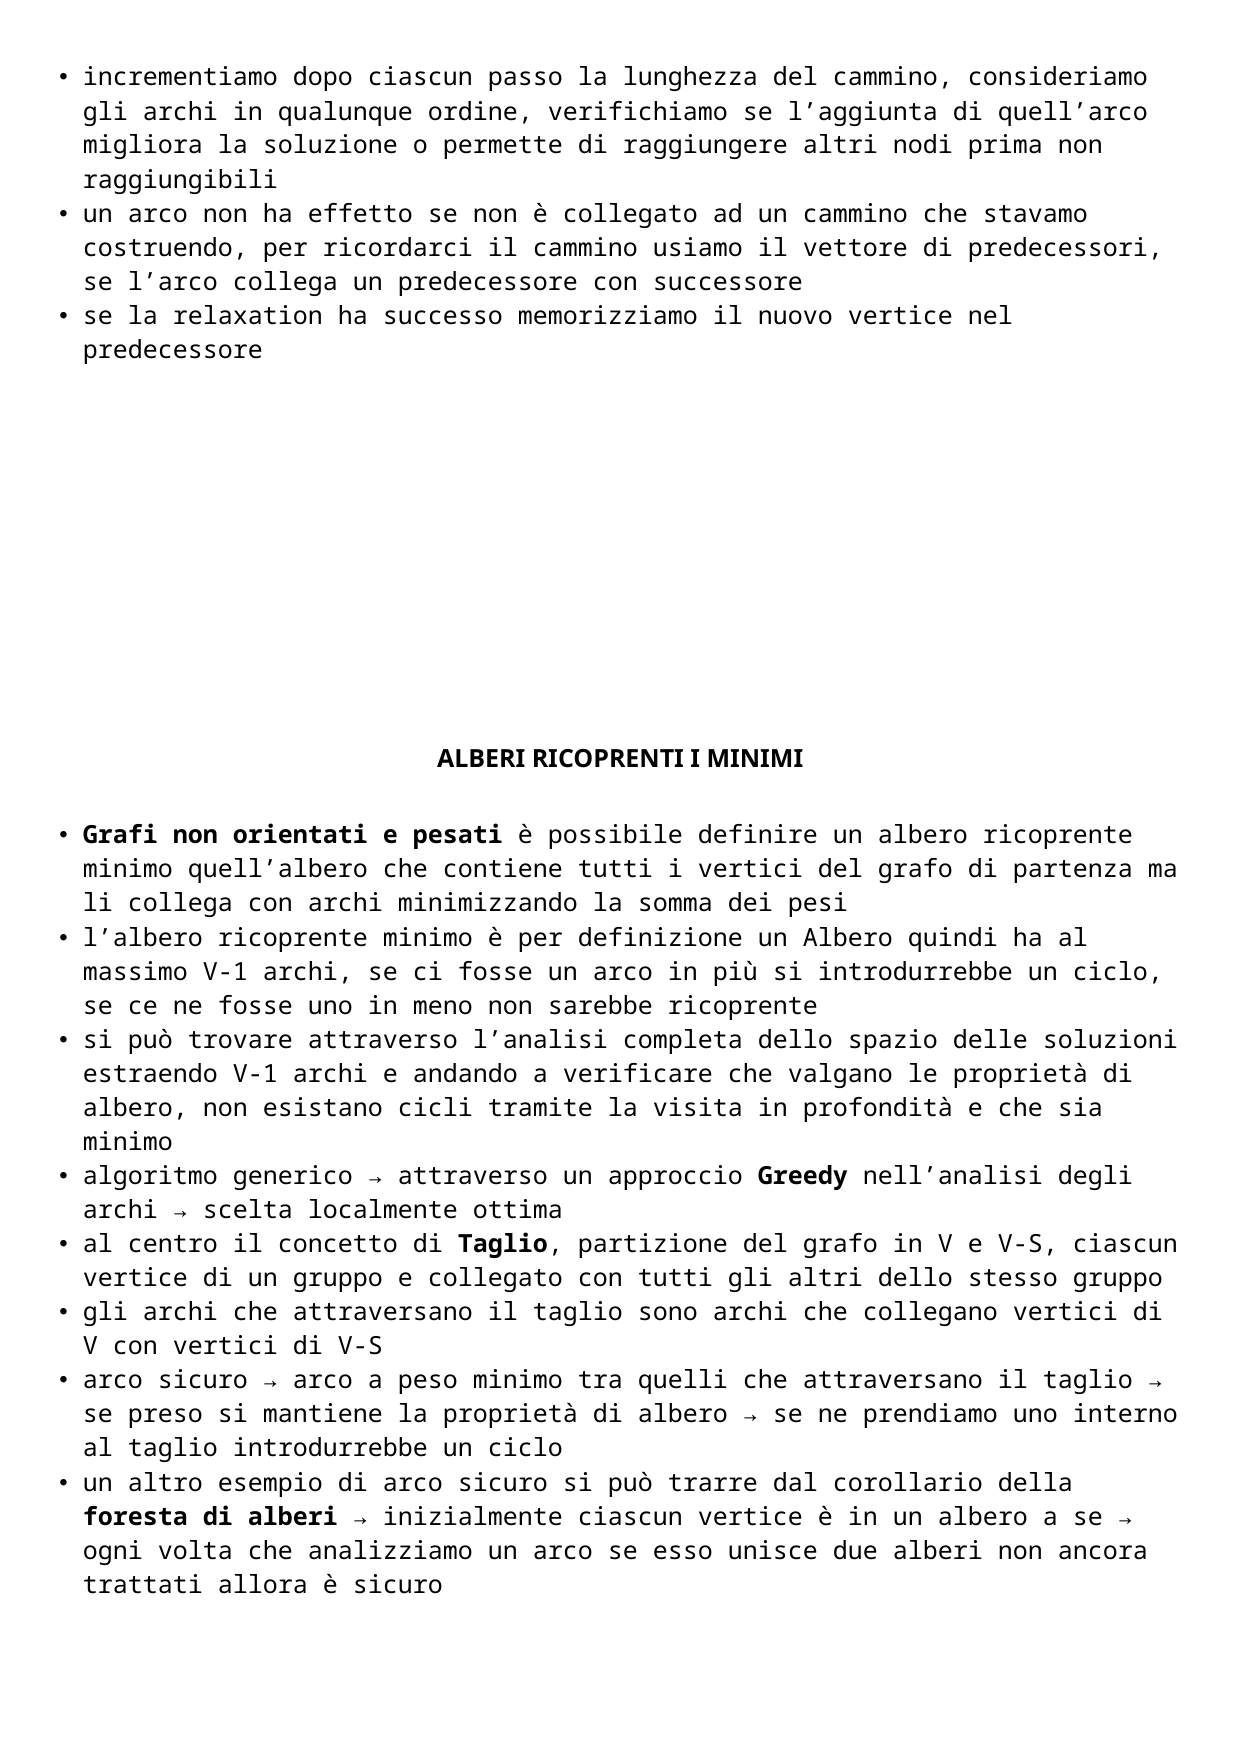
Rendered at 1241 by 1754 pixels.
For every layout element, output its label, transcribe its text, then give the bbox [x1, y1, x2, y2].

list incrementiamo dopo ciascun passo la lunghezza del cammino, consideriamo gli archi in qualunque ordine, verifichiamo se l’aggiunta di quell’arco migliora la soluzione o permette di raggiungere altri nodi prima non raggiungibili [59, 59, 1181, 195]
list gli archi che attraversano il taglio sono archi che collegano vertici di V con vertici di V-S [59, 1294, 1181, 1362]
list un arco non ha effetto se non è collegato ad un cammino che stavamo costruendo, per ricordarci il cammino usiamo il vettore di predecessori, se l’arco collega un predecessore con successore [59, 195, 1181, 297]
list si può trovare attraverso l’analisi completa dello spazio delle soluzioni estraendo V-1 archi e andando a verificare che valgano le proprietà di albero, non esistano cicli tramite la visita in profondità e che sia minimo [59, 1021, 1181, 1158]
list algoritmo generico → attraverso un approccio Greedy nell’analisi degli archi → scelta localmente ottima [59, 1158, 1181, 1226]
list l’albero ricoprente minimo è per definizione un Albero quindi ha al massimo V-1 archi, se ci fosse un arco in più si introdurrebbe un ciclo, se ce ne fosse uno in meno non sarebbe ricoprente [59, 919, 1181, 1021]
text ALBERI RICOPRENTI I MINIMI [59, 740, 1181, 774]
list un altro esempio di arco sicuro si può trarre dal corollario della foresta di alberi → inizialmente ciascun vertice è in un albero a se → ogni volta che analizziamo un arco se esso unisce due alberi non ancora trattati allora è sicuro [59, 1464, 1181, 1600]
list arco sicuro → arco a peso minimo tra quelli che attraversano il taglio → se preso si mantiene la proprietà di albero → se ne prendiamo uno interno al taglio introdurrebbe un ciclo [59, 1362, 1181, 1464]
list se la relaxation ha successo memorizziamo il nuovo vertice nel predecessore [59, 297, 1181, 366]
list al centro il concetto di Taglio, partizione del grafo in V e V-S, ciascun vertice di un gruppo e collegato con tutti gli altri dello stesso gruppo [59, 1226, 1181, 1294]
list Grafi non orientati e pesati è possibile definire un albero ricoprente minimo quell’albero che contiene tutti i vertici del grafo di partenza ma li collega con archi minimizzando la somma dei pesi [59, 817, 1181, 919]
